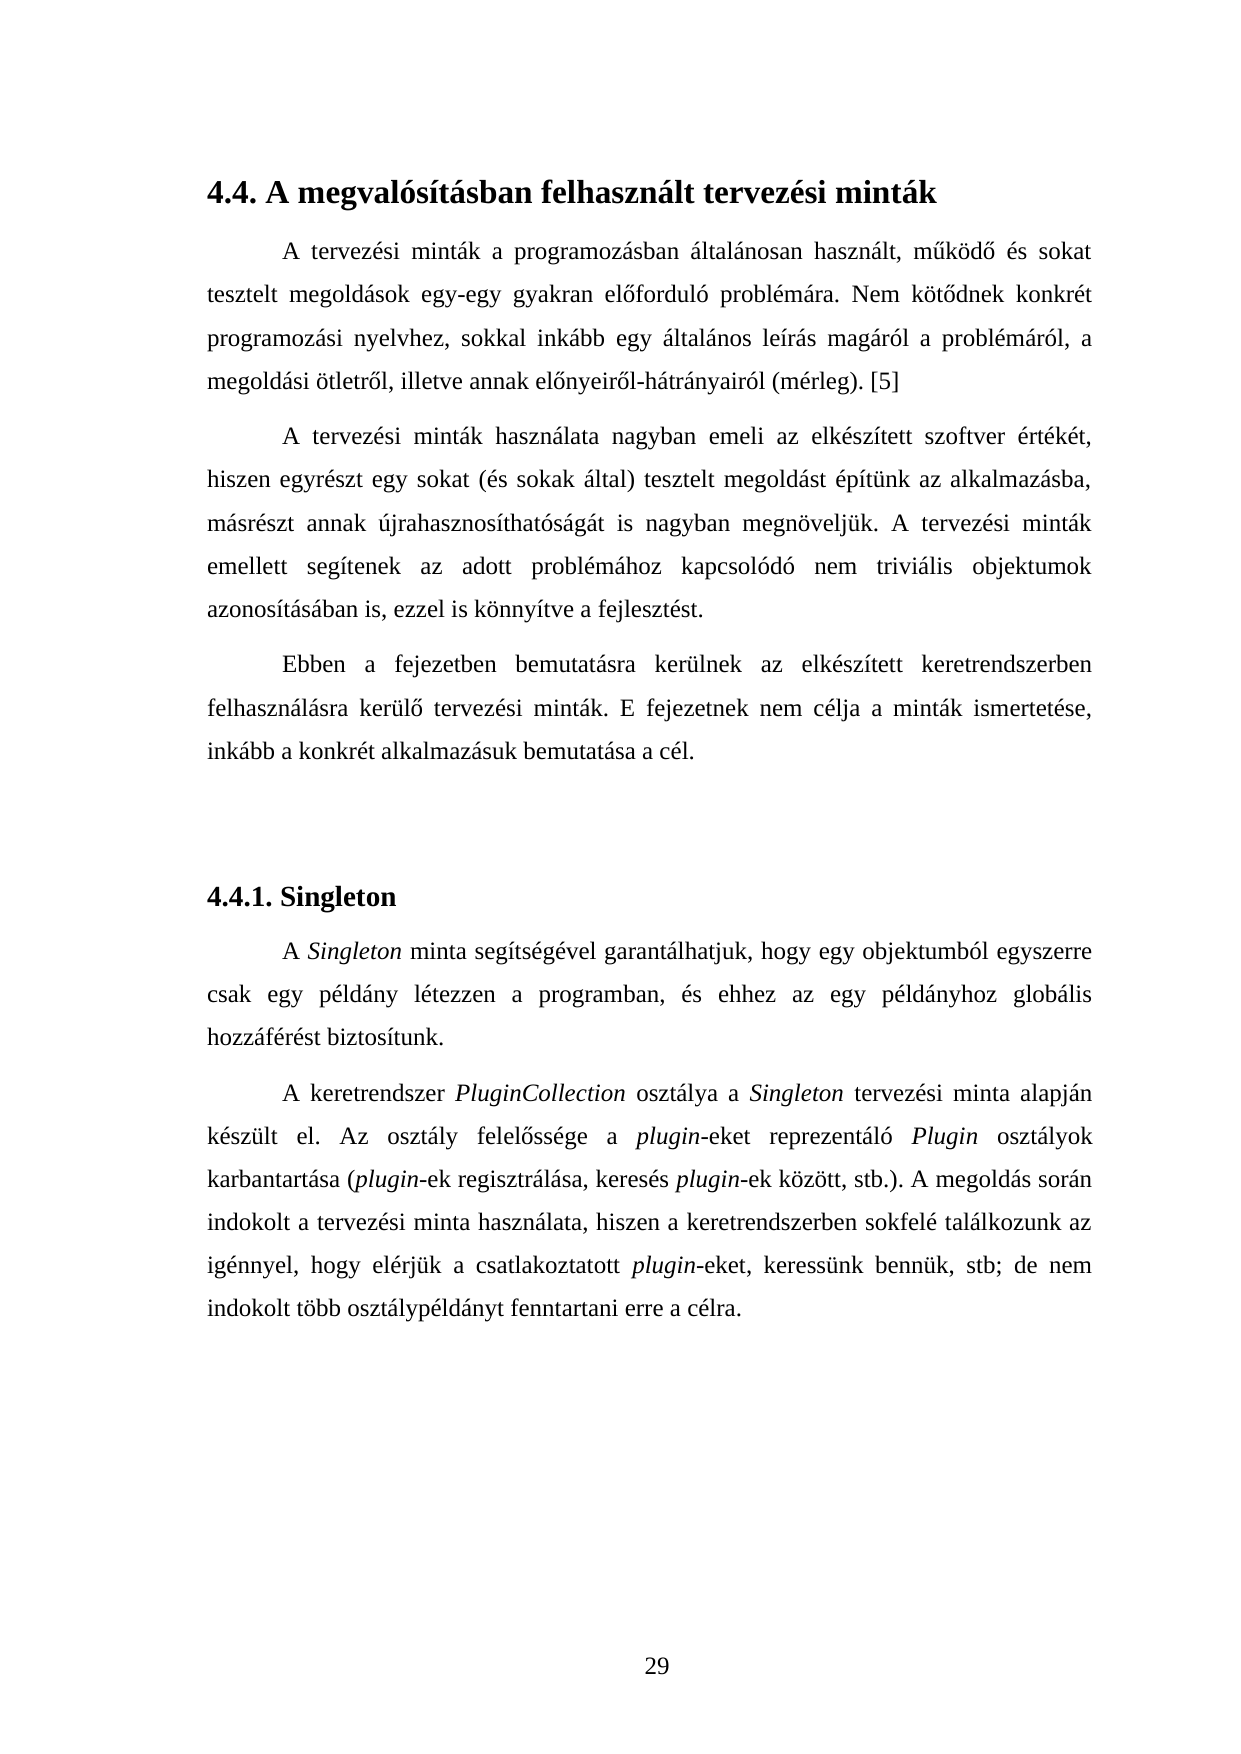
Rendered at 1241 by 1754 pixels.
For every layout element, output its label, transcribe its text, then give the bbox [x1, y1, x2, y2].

text Ebben a fejezetben bemutatásra kerülnek az elkészített keretrendszerben felhasználásra kerülő tervezési minták. E fejezetnek nem célja a minták ismertetése, inkább a konkrét alkalmazásuk bemutatása a cél. [207, 649, 1092, 764]
text A Singleton minta segítségével garantálhatjuk, hogy egy objektumból egyszerre csak egy példány létezzen a programban, és ehhez az egy példányhoz globális hozzáférést biztosítunk. [207, 936, 1092, 1051]
subtitle 4.4.1. Singleton [207, 879, 1092, 913]
text A keretrendszer PluginCollection osztálya a Singleton tervezési minta alapján készült el. Az osztály felelőssége a plugin-eket reprezentáló Plugin osztályok karbantartása (plugin-ek regisztrálása, keresés plugin-ek között, stb.). A megoldás során indokolt a tervezési minta használata, hiszen a keretrendszerben sokfelé találkozunk az igénnyel, hogy elérjük a csatlakoztatott plugin-eket, keressünk bennük, stb; de nem indokolt több osztálypéldányt fenntartani erre a célra. [207, 1078, 1092, 1322]
subtitle 4.4. A megvalósításban felhasznált tervezési minták [207, 173, 1092, 211]
text A tervezési minták a programozásban általánosan használt, működő és sokat tesztelt megoldások egy-egy gyakran előforduló problémára. Nem kötődnek konkrét programozási nyelvhez, sokkal inkább egy általános leírás magáról a problémáról, a megoldási ötletről, illetve annak előnyeiről-hátrányairól (mérleg). [5] [207, 236, 1092, 394]
text A tervezési minták használata nagyban emeli az elkészített szoftver értékét, hiszen egyrészt egy sokat (és sokak által) tesztelt megoldást építünk az alkalmazásba, másrészt annak újrahasznosíthatóságát is nagyban megnöveljük. A tervezési minták emellett segítenek az adott problémához kapcsolódó nem triviális objektumok azonosításában is, ezzel is könnyítve a fejlesztést. [207, 421, 1092, 623]
